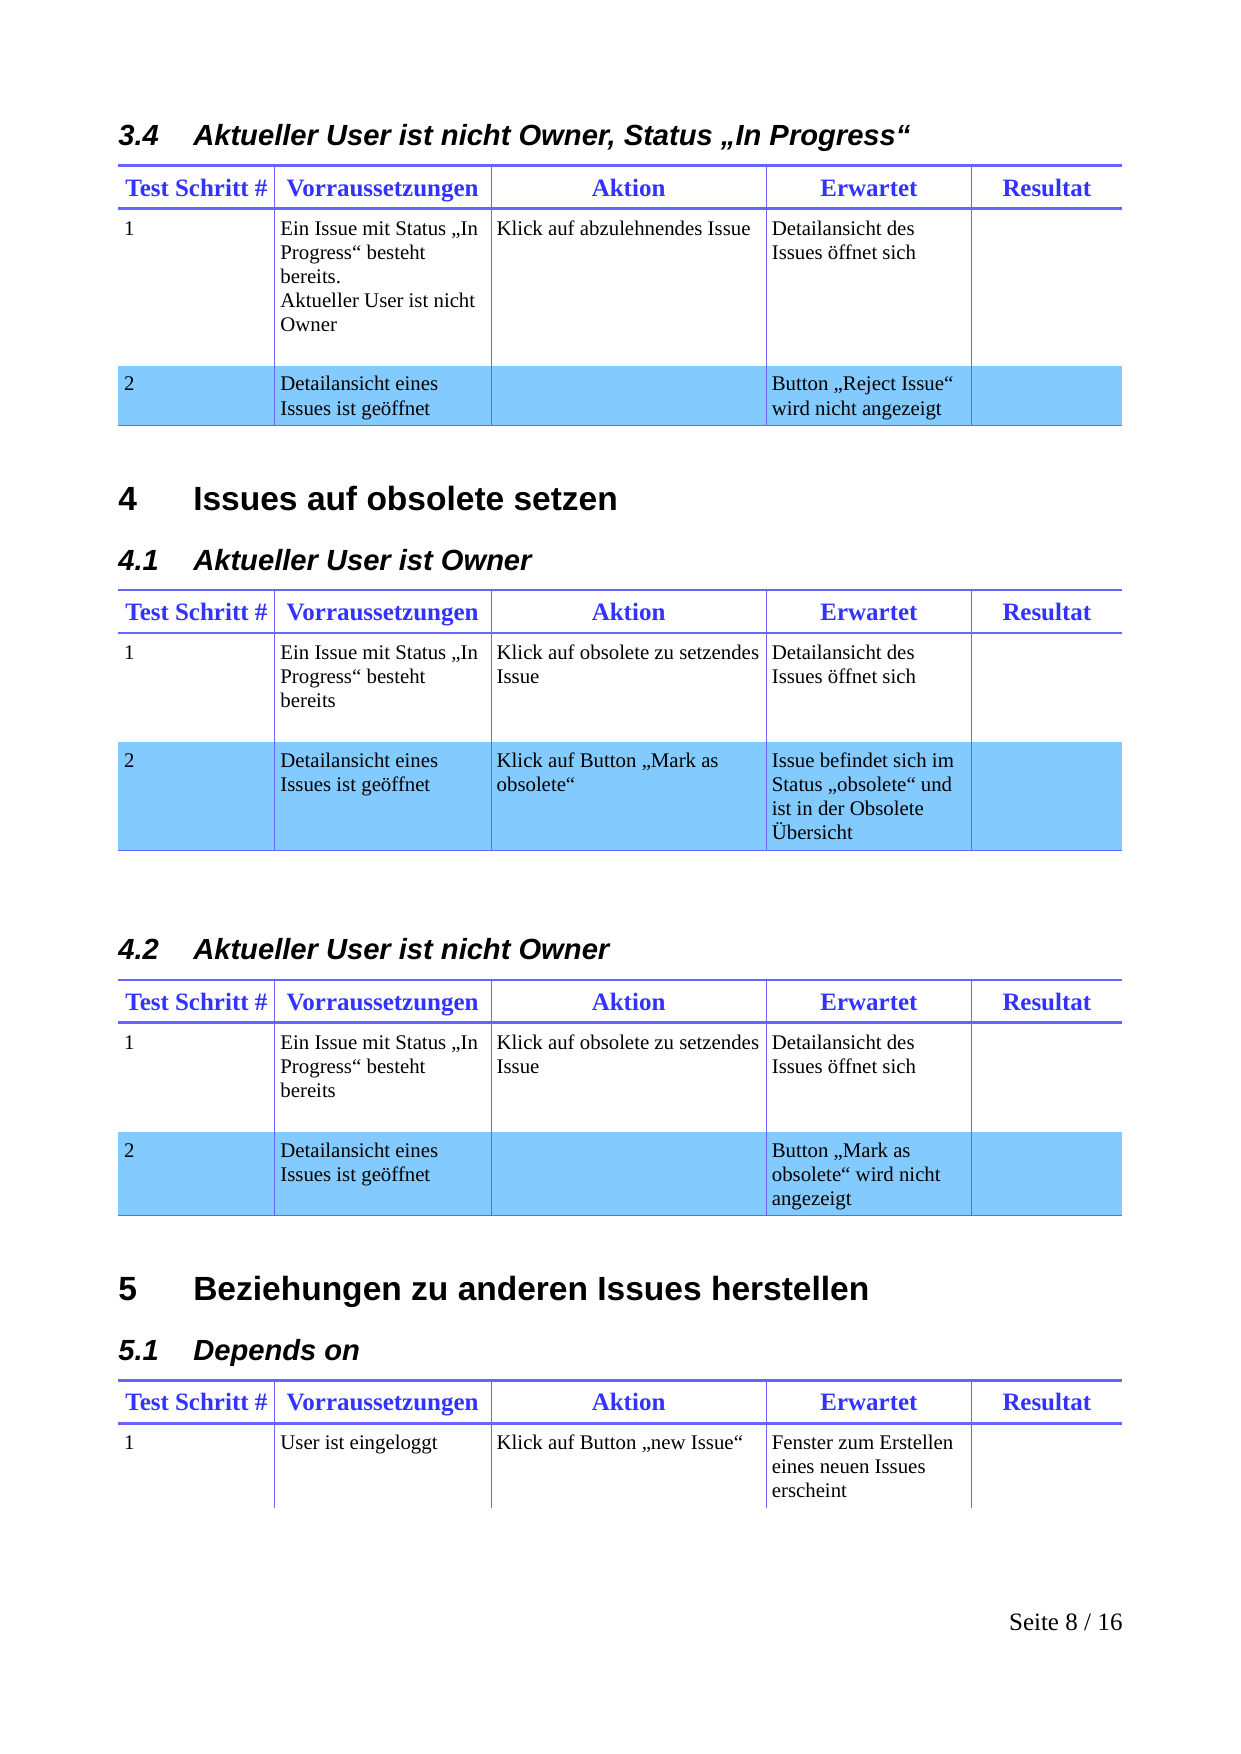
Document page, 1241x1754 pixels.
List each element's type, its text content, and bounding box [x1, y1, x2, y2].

table_cell Klick auf obsolete zu setzendes Issue [492, 634, 766, 742]
table_cell [972, 1132, 1122, 1215]
subtitle Aktueller User ist nicht Owner, Status „In Progress“ [118, 118, 1122, 152]
table_cell [972, 1425, 1122, 1508]
table_cell Detailansicht des Issues öffnet sich [767, 634, 971, 742]
table_header Aktion [492, 591, 766, 632]
table_cell [972, 742, 1122, 850]
table_header Erwartet [767, 1382, 971, 1422]
table_header Resultat [972, 981, 1122, 1021]
table_header Erwartet [767, 591, 971, 632]
table_cell [972, 1024, 1122, 1132]
table_cell Ein Issue mit Status „In Progress“ besteht bereits [275, 1024, 491, 1132]
table_cell [492, 366, 766, 425]
table_cell Button „Mark as obsolete“ wird nicht angezeigt [767, 1132, 971, 1215]
table_header Vorraussetzungen [275, 167, 491, 207]
table_cell Button „Reject Issue“ wird nicht angezeigt [767, 366, 971, 425]
table_cell 1 [118, 1024, 274, 1132]
table_header Vorraussetzungen [275, 591, 491, 632]
table_cell Klick auf obsolete zu setzendes Issue [492, 1024, 766, 1132]
table_cell 1 [118, 634, 274, 742]
table_header Vorraussetzungen [275, 1382, 491, 1422]
table_header Test Schritt # [118, 591, 274, 632]
table_cell 2 [118, 366, 274, 425]
table_cell 2 [118, 742, 274, 850]
table_cell Ein Issue mit Status „In Progress“ besteht bereits [275, 634, 491, 742]
table_cell Klick auf abzulehnendes Issue [492, 210, 766, 366]
subtitle Issues auf obsolete setzen [118, 479, 1122, 518]
table_header Erwartet [767, 981, 971, 1021]
table_cell Detailansicht des Issues öffnet sich [767, 210, 971, 366]
table_header Test Schritt # [118, 981, 274, 1021]
table_cell Klick auf Button „new Issue“ [492, 1425, 766, 1508]
table_cell [492, 1132, 766, 1215]
table_cell 2 [118, 1132, 274, 1215]
table_cell Detailansicht eines Issues ist geöffnet [275, 366, 491, 425]
subtitle Depends on [118, 1333, 1122, 1366]
table_cell [972, 210, 1122, 365]
table_cell 1 [118, 210, 274, 366]
table_cell [972, 366, 1122, 425]
table_header Test Schritt # [118, 1382, 274, 1422]
table_header Aktion [492, 167, 766, 207]
subtitle Aktueller User ist nicht Owner [118, 932, 1122, 966]
table_header Resultat [972, 1382, 1122, 1422]
subtitle Aktueller User ist Owner [118, 543, 1122, 576]
table_header Test Schritt # [118, 167, 274, 207]
subtitle Beziehungen zu anderen Issues herstellen [118, 1269, 1122, 1308]
table_header Aktion [492, 981, 766, 1021]
table_header Vorraussetzungen [275, 981, 491, 1021]
table_header Erwartet [767, 167, 971, 207]
table_cell Ein Issue mit Status „In Progress“ besteht bereits. Aktueller User ist nicht Owner [275, 210, 491, 366]
table_cell Detailansicht eines Issues ist geöffnet [275, 1132, 491, 1215]
table_header Aktion [492, 1382, 766, 1422]
table_cell User ist eingeloggt [275, 1425, 491, 1508]
table_header Resultat [972, 167, 1122, 207]
table_cell Fenster zum Erstellen eines neuen Issues erscheint [767, 1425, 971, 1508]
table_cell Detailansicht des Issues öffnet sich [767, 1024, 971, 1132]
table_cell Klick auf Button „Mark as obsolete“ [492, 742, 766, 850]
table_cell Detailansicht eines Issues ist geöffnet [275, 742, 491, 850]
table_cell [972, 634, 1122, 742]
table_cell 1 [118, 1425, 274, 1508]
table_cell Issue befindet sich im Status „obsolete“ und ist in der Obsolete Übersicht [767, 742, 971, 850]
table_header Resultat [972, 591, 1122, 632]
